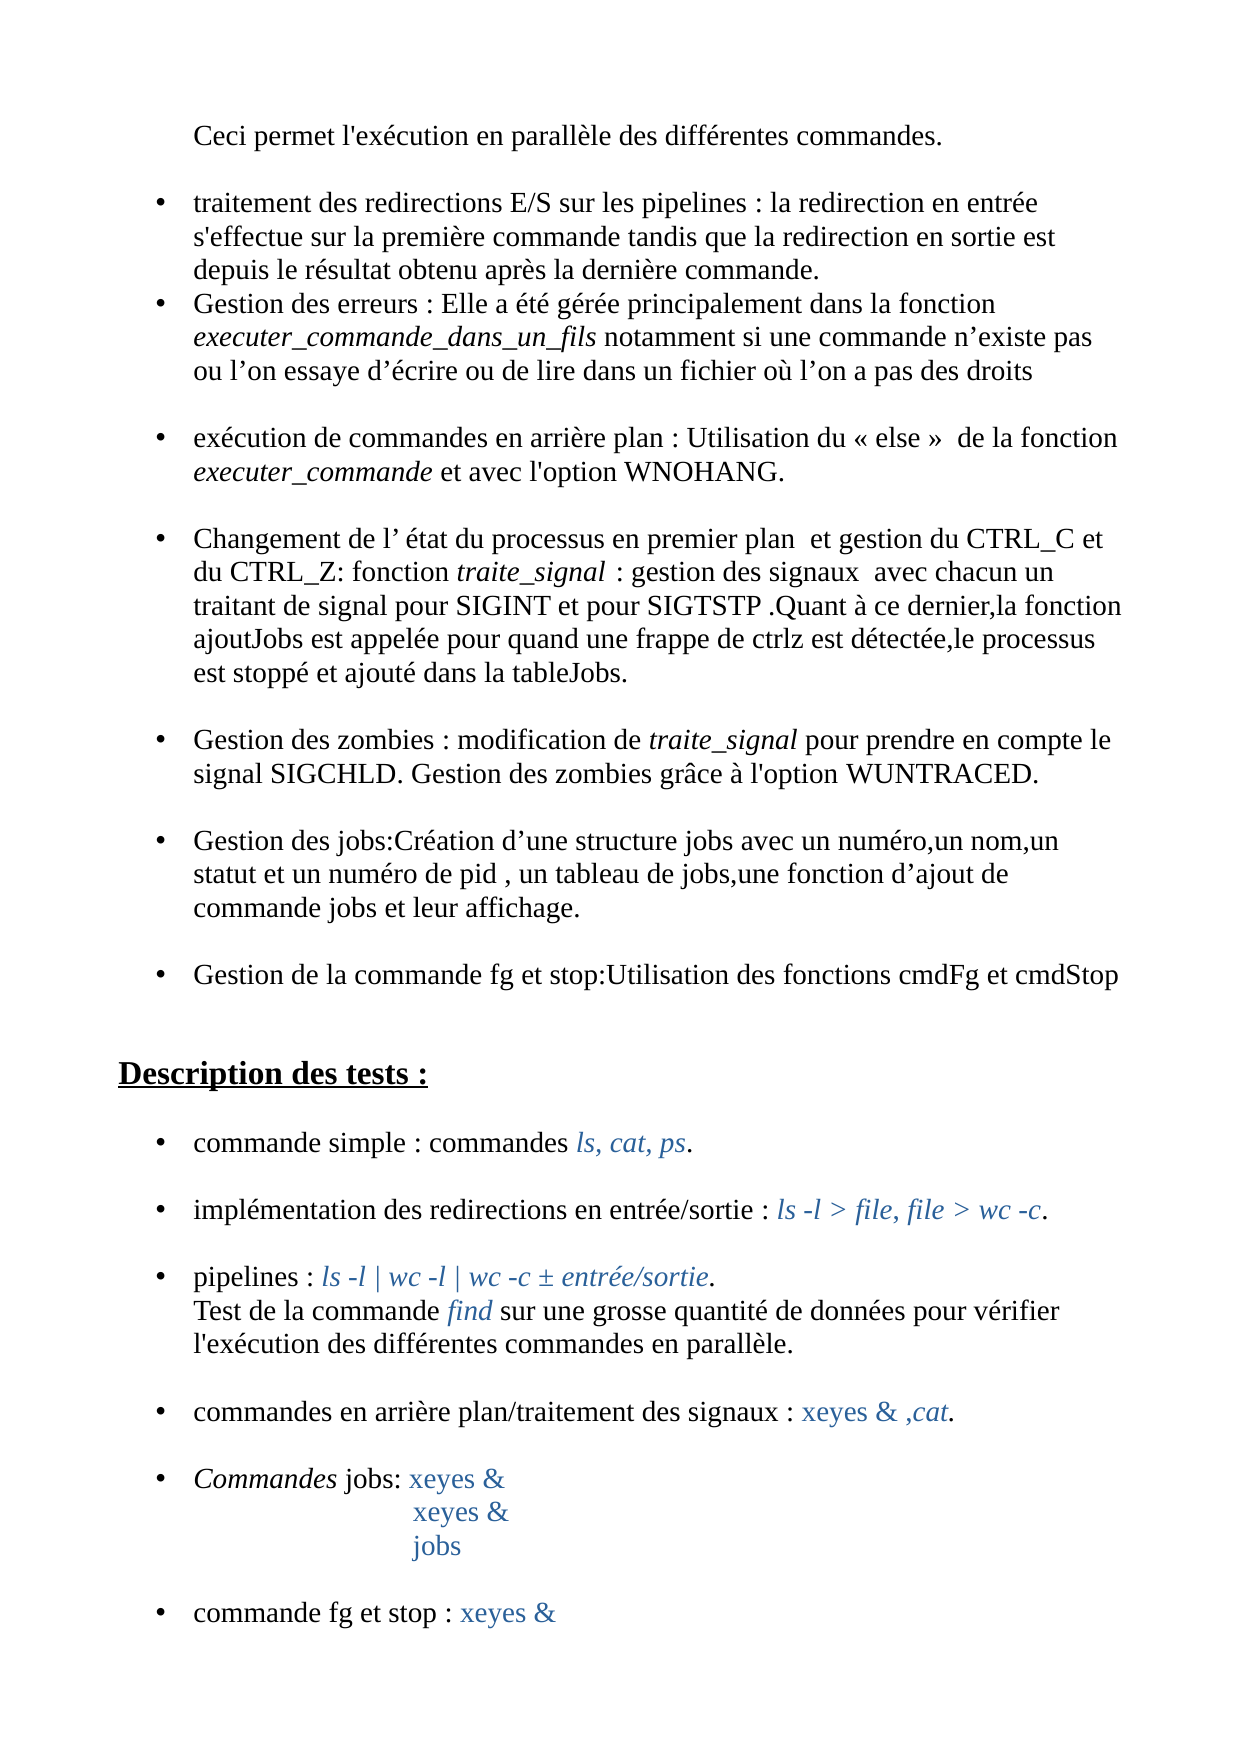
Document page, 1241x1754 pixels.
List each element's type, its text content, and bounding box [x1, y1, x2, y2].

list Changement de l’ état du processus en premier plan et gestion du CTRL_C et du CTRL_Z: fonction traite_signal : gestion des signaux avec chacun un traitant de signal pour SIGINT et pour SIGTSTP .Quant à ce dernier,la fonction ajoutJobs est appelée pour quand une frappe de ctrlz est détectée,le processus est stoppé et ajouté dans la tableJobs. [156, 521, 1122, 689]
list exécution de commandes en arrière plan : Utilisation du « else » de la fonction executer_commande et avec l'option WNOHANG. [156, 420, 1122, 487]
list Test de la commande find sur une grosse quantité de données pour vérifier l'exécution des différentes commandes en parallèle. [156, 1293, 1122, 1360]
list Gestion des erreurs : Elle a été gérée principalement dans la fonction executer_commande_dans_un_fils notamment si une commande n’existe pas ou l’on essaye d’écrire ou de lire dans un fichier où l’on a pas des droits [156, 286, 1122, 387]
list Gestion de la commande fg et stop:Utilisation des fonctions cmdFg et cmdStop [156, 957, 1122, 991]
list Ceci permet l'exécution en parallèle des différentes commandes. [156, 118, 1122, 152]
text xeyes & [118, 1494, 1122, 1528]
list Gestion des zombies : modification de traite_signal pour prendre en compte le signal SIGCHLD. Gestion des zombies grâce à l'option WUNTRACED. [156, 722, 1122, 789]
text jobs [118, 1528, 1122, 1562]
list commande simple : commandes ls, cat, ps. [156, 1125, 1122, 1159]
list commandes en arrière plan/traitement des signaux : xeyes & ,cat. [156, 1394, 1122, 1427]
text Description des tests : [118, 1053, 1122, 1092]
list Commandes jobs: xeyes & [156, 1461, 1122, 1494]
list traitement des redirections E/S sur les pipelines : la redirection en entrée s'effectue sur la première commande tandis que la redirection en sortie est depuis le résultat obtenu après la dernière commande. [156, 185, 1122, 286]
list Gestion des jobs:Création d’une structure jobs avec un numéro,un nom,un statut et un numéro de pid , un tableau de jobs,une fonction d’ajout de commande jobs et leur affichage. [156, 823, 1122, 924]
list implémentation des redirections en entrée/sortie : ls -l > file, file > wc -c. [156, 1192, 1122, 1226]
list commande fg et stop : xeyes & [156, 1595, 1122, 1629]
list pipelines : ls -l | wc -l | wc -c ± entrée/sortie. [156, 1259, 1122, 1293]
